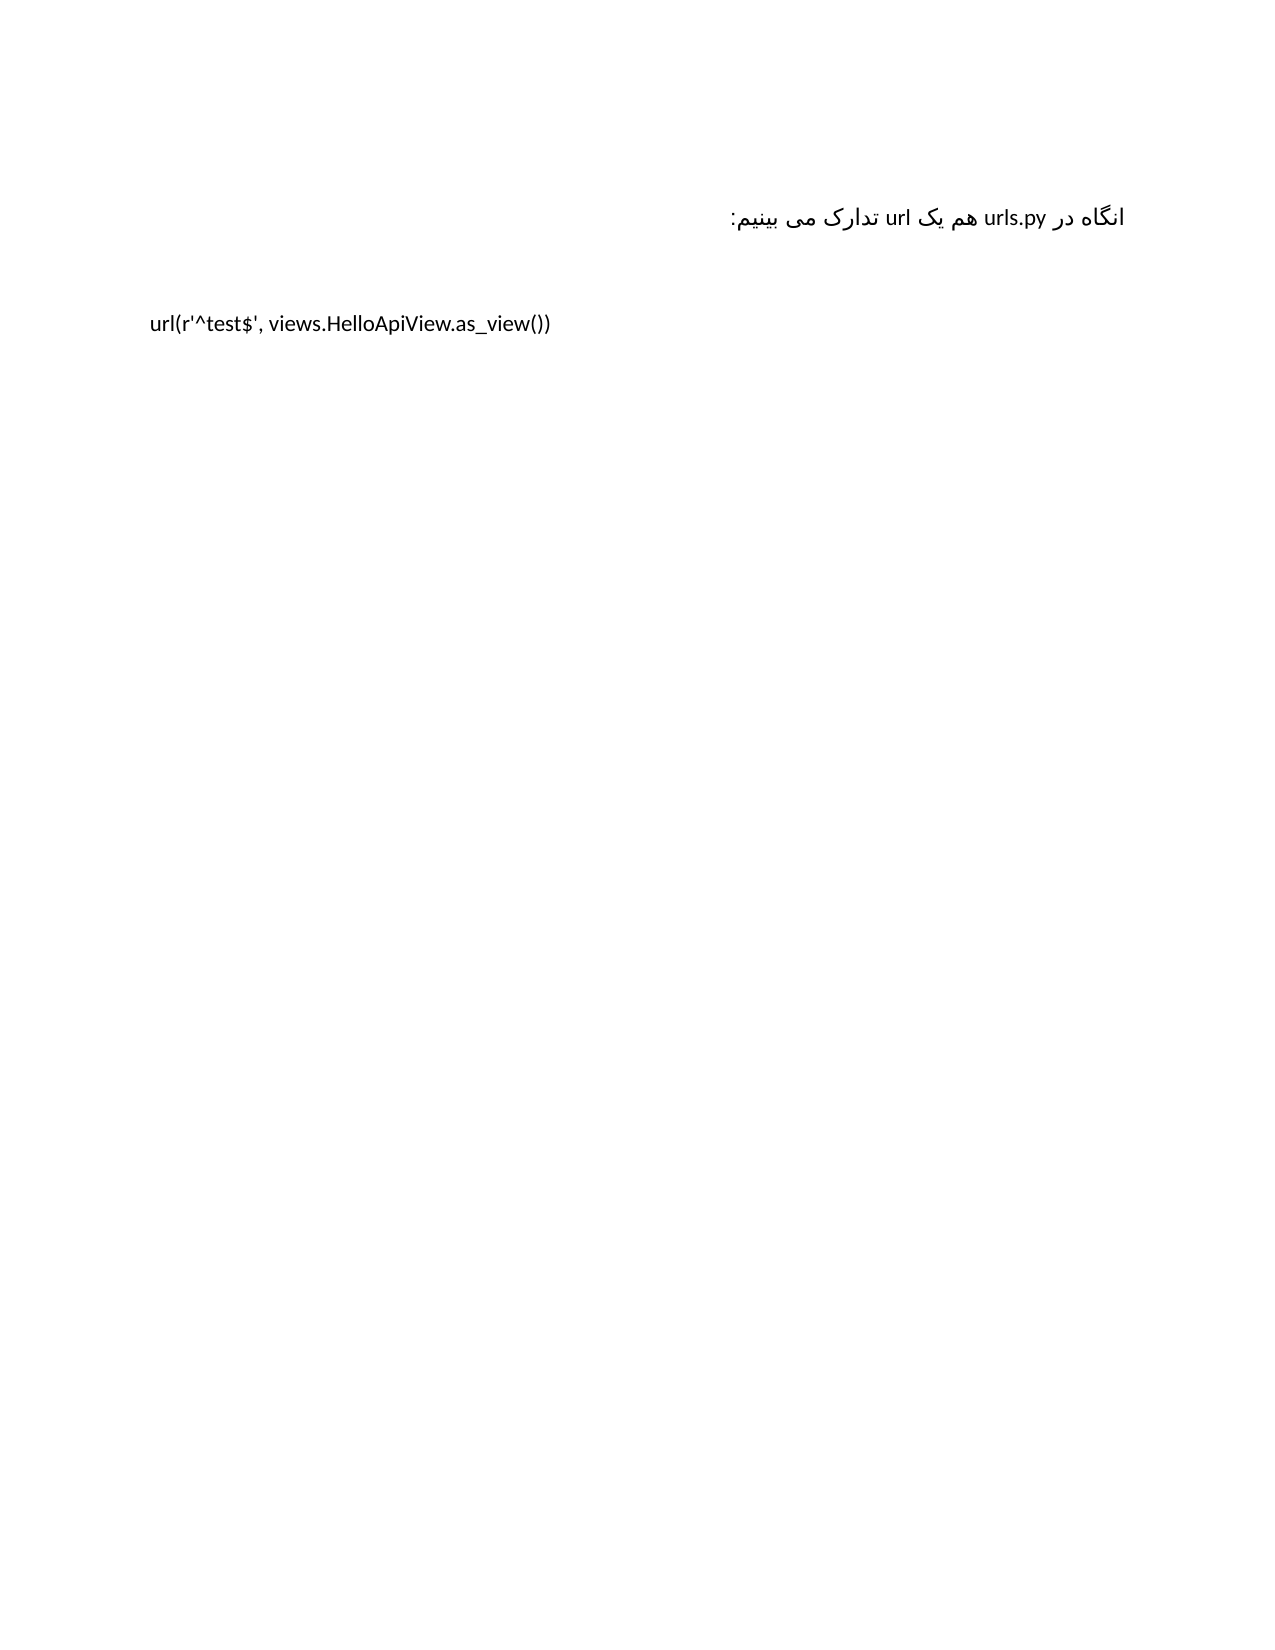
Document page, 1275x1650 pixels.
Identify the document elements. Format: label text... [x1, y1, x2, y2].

text url(r'^test$', views.HelloApiView.as_view()) [150, 309, 1125, 337]
text انگاه در urls.py هم یک url تدارک می بینیم: [150, 203, 1125, 231]
